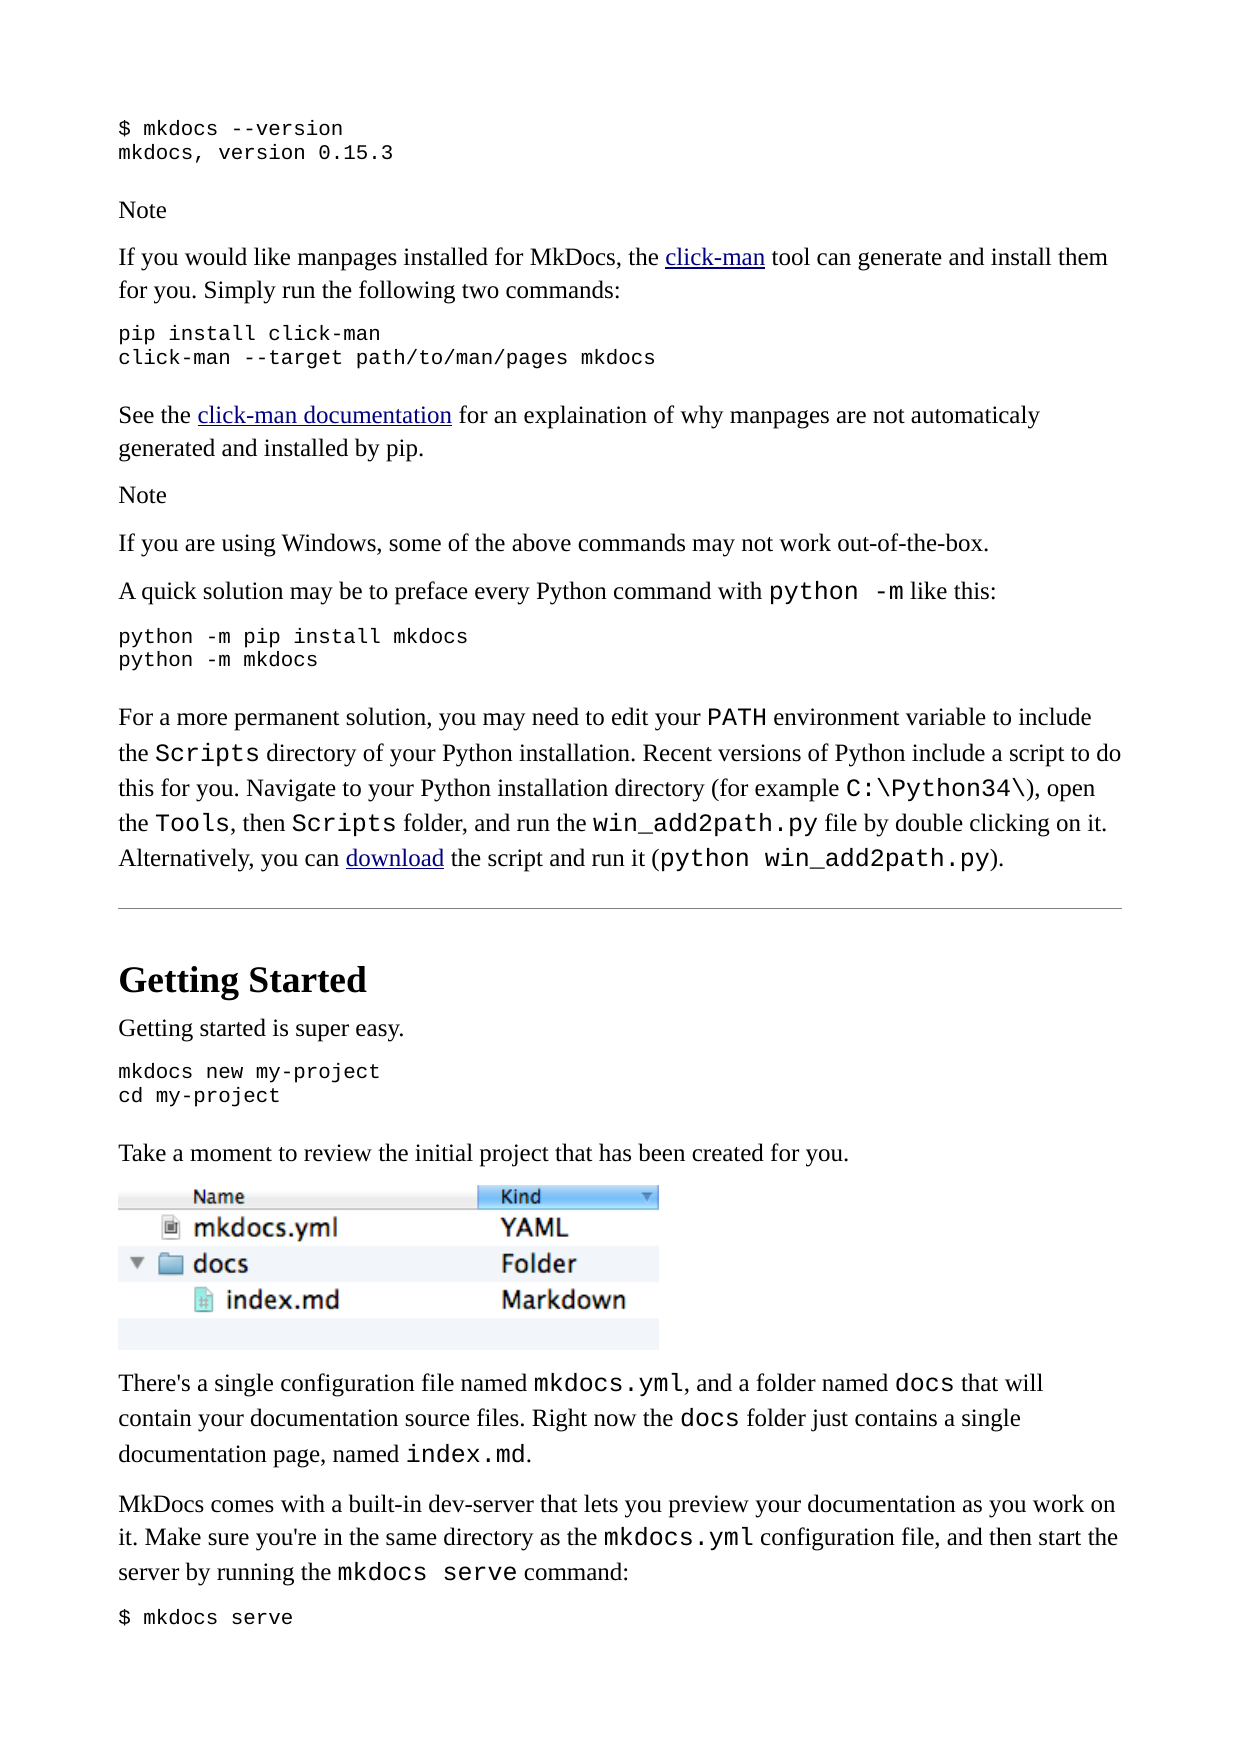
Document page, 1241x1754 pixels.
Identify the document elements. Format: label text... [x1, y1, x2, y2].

subtitle Getting Started [118, 958, 1122, 1001]
text python -m mkdocs [118, 649, 1122, 673]
text Take a moment to review the initial project that has been created for you. [118, 1138, 1122, 1167]
text For a more permanent solution, you may need to edit your PATH environment variable to include the Scripts directory of your Python installation. Recent versions of Python include a script to do this for you. Navigate to your Python installation directory (for example C:\Python34\), open the Tools, then Scripts folder, and run the win_add2path.py file by double clicking on it. Alternatively, you can download the script and run it (python win_add2path.py). [118, 702, 1122, 874]
text click-man --target path/to/man/pages mkdocs [118, 347, 1122, 370]
text A quick solution may be to preface every Python command with python -m like this: [118, 576, 1122, 607]
text MkDocs comes with a built-in dev-server that lets you preview your documentation as you work on it. Make sure you're in the same directory as the mkdocs.yml configuration file, and then start the server by running the mkdocs serve command: [118, 1489, 1122, 1588]
text mkdocs new my-project [118, 1061, 1122, 1085]
text pip install click-man [118, 323, 1122, 347]
picture [118, 1185, 659, 1350]
text If you would like manpages installed for MkDocs, the click-man tool can generate and install them for you. Simply run the following two commands: [118, 242, 1122, 304]
text $ mkdocs --version [118, 118, 1122, 142]
text python -m pip install mkdocs [118, 626, 1122, 649]
text There's a single configuration file named mkdocs.yml, and a folder named docs that will contain your documentation source files. Right now the docs folder just contains a single documentation page, named index.md. [118, 1368, 1122, 1469]
text See the click-man documentation for an explaination of why manpages are not automaticaly generated and installed by pip. [118, 400, 1122, 462]
text Note [118, 481, 1122, 509]
text If you are using Windows, some of the above commands may not work out-of-the-box. [118, 528, 1122, 557]
text cd my-project [118, 1085, 1122, 1108]
text mkdocs, version 0.15.3 [118, 142, 1122, 165]
text Note [118, 195, 1122, 224]
text Getting started is super easy. [118, 1013, 1122, 1042]
text $ mkdocs serve [118, 1607, 1122, 1630]
